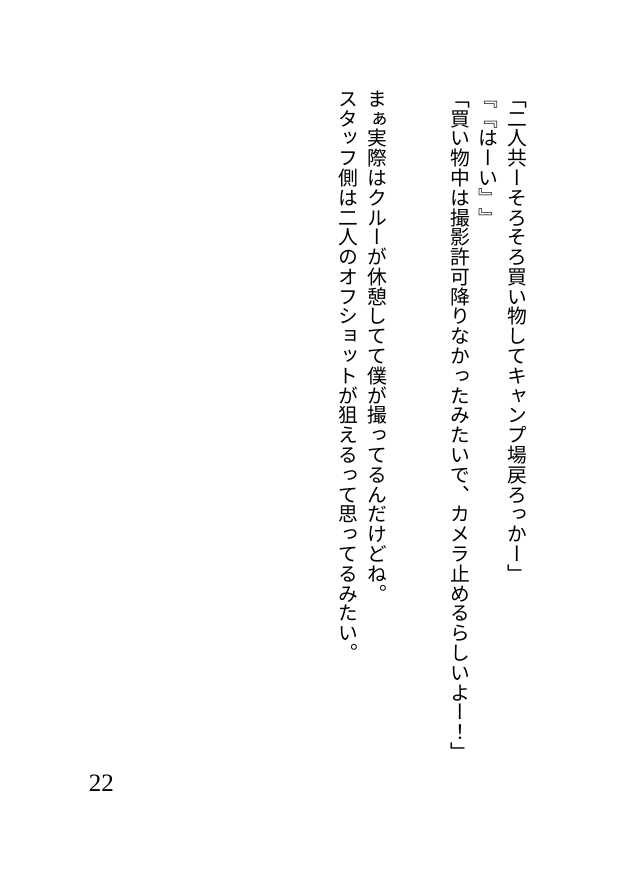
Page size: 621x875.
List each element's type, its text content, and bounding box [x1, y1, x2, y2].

text 「二人共ーそろそろ買い物してキャンプ場戻ろっかー」 [503, 88, 532, 768]
text まぁ実際はクルーが休憩してて僕が撮ってるんだけどね。 [363, 88, 392, 768]
text 『『はーい』』 [474, 88, 503, 768]
text 「買い物中は撮影許可降りなかったみたいで、カメラ止めるらしいよー！」 [446, 88, 474, 768]
text スタッフ側は二人のオフショットが狙えるって思ってるみたい。 [334, 88, 363, 768]
